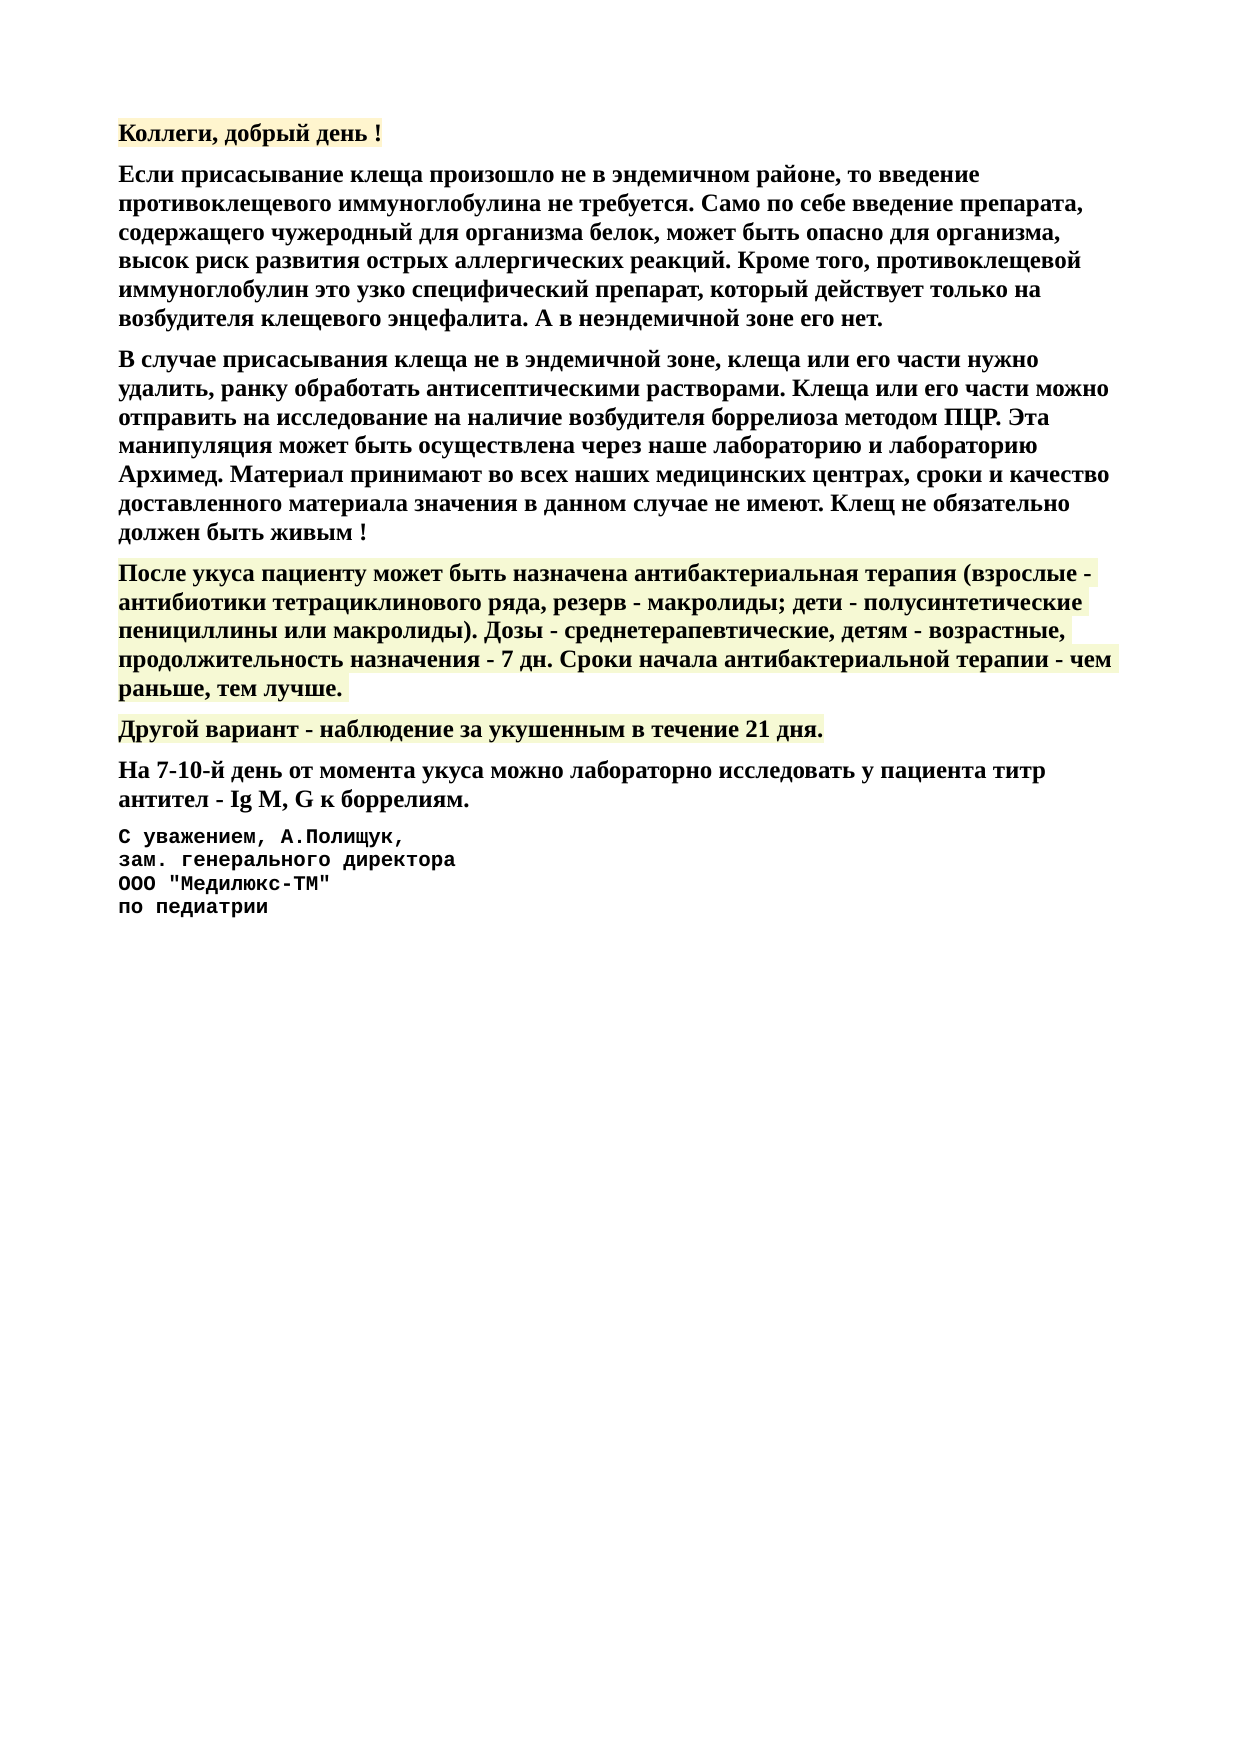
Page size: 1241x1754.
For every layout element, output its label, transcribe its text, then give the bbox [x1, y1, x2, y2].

text Коллеги, добрый день ! [118, 118, 1122, 147]
text ООО "Медилюкс-ТМ" [118, 873, 1122, 897]
text Если присасывание клеща произошло не в эндемичном районе, то введение противоклещевого иммуноглобулина не требуется. Само по себе введение препарата, содержащего чужеродный для организма белок, может быть опасно для организма, высок риск развития острых аллергических реакций. Кроме того, противоклещевой иммуноглобулин это узко специфический препарат, который действует только на возбудителя клещевого энцефалита. А в неэндемичной зоне его нет. [118, 159, 1122, 332]
text После укуса пациенту может быть назначена антибактериальная терапия (взрослые - антибиотики тетрациклинового ряда, резерв - макролиды; дети - полусинтетические пенициллины или макролиды). Дозы - среднетерапевтические, детям - возрастные, продолжительность назначения - 7 дн. Сроки начала антибактериальной терапии - чем раньше, тем лучше. [118, 558, 1122, 702]
text зам. генерального директора [118, 849, 1122, 873]
text по педиатрии [118, 897, 1122, 920]
text В случае присасывания клеща не в эндемичной зоне, клеща или его части нужно удалить, ранку обработать антисептическими растворами. Клеща или его части можно отправить на исследование на наличие возбудителя боррелиоза методом ПЦР. Эта манипуляция может быть осуществлена через наше лабораторию и лабораторию Архимед. Материал принимают во всех наших медицинских центрах, сроки и качество доставленного материала значения в данном случае не имеют. Клещ не обязательно должен быть живым ! [118, 344, 1122, 546]
text С уважением, А.Полищук, [118, 826, 1122, 849]
text На 7-10-й день от момента укуса можно лабораторно исследовать у пациента титр антител - Ig M, G к боррелиям. [118, 756, 1122, 813]
text Другой вариант - наблюдение за укушенным в течение 21 дня. [118, 714, 1122, 743]
